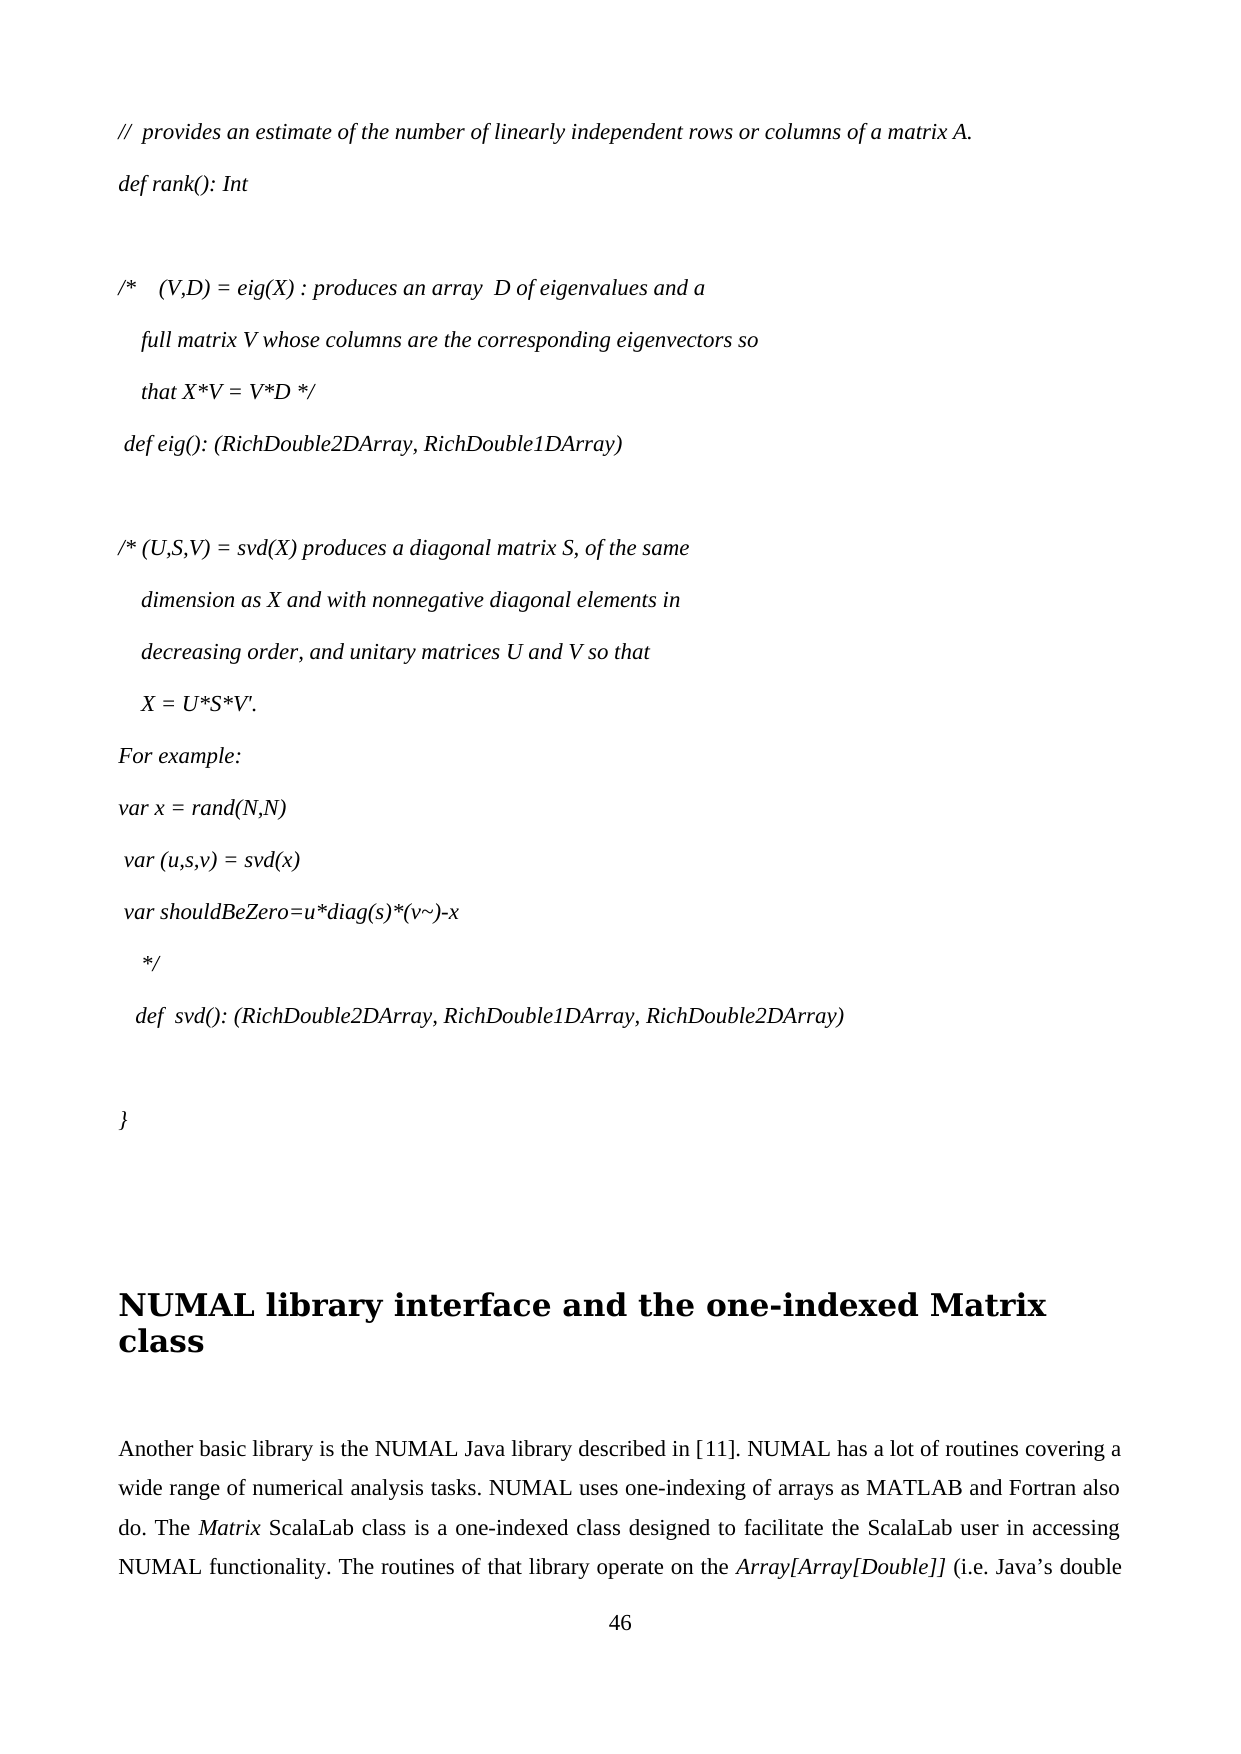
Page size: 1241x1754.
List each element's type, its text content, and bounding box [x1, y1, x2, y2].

text var shouldBeZero=u*diag(s)*(v~)-x [118, 898, 1122, 924]
text /* (U,S,V) = svd(X) produces a diagonal matrix S, of the same [118, 534, 1122, 560]
text Another basic library is the NUMAL Java library described in [11]. NUMAL has a lot of routines covering a wide range of numerical analysis tasks. NUMAL uses one-indexing of arrays as MATLAB and Fortran also do. The Matrix ScalaLab class is a one-indexed class designed to facilitate the ScalaLab user in accessing NUMAL functionality. The routines of that library operate on the Array[Array[Double]] (i.e. Java’s double [118, 1435, 1122, 1579]
text def eig(): (RichDouble2DArray, RichDouble1DArray) [118, 430, 1122, 456]
text decreasing order, and unitary matrices U and V so that [118, 638, 1122, 664]
text var x = rand(N,N) [118, 794, 1122, 820]
text that X*V = V*D */ [118, 378, 1122, 404]
subtitle NUMAL library interface and the one-indexed Matrix class [118, 1287, 1122, 1360]
text /* (V,D) = eig(X) : produces an array D of eigenvalues and a [118, 274, 1122, 300]
text def rank(): Int [118, 170, 1122, 196]
text X = U*S*V'. [118, 690, 1122, 716]
text */ [118, 950, 1122, 976]
text dimension as X and with nonnegative diagonal elements in [118, 586, 1122, 612]
text def svd(): (RichDouble2DArray, RichDouble1DArray, RichDouble2DArray) [118, 1002, 1122, 1028]
text full matrix V whose columns are the corresponding eigenvectors so [118, 326, 1122, 352]
text } [118, 1106, 1122, 1132]
text For example: [118, 742, 1122, 768]
text var (u,s,v) = svd(x) [118, 846, 1122, 872]
text // provides an estimate of the number of linearly independent rows or columns of a matrix A. [118, 118, 1122, 144]
